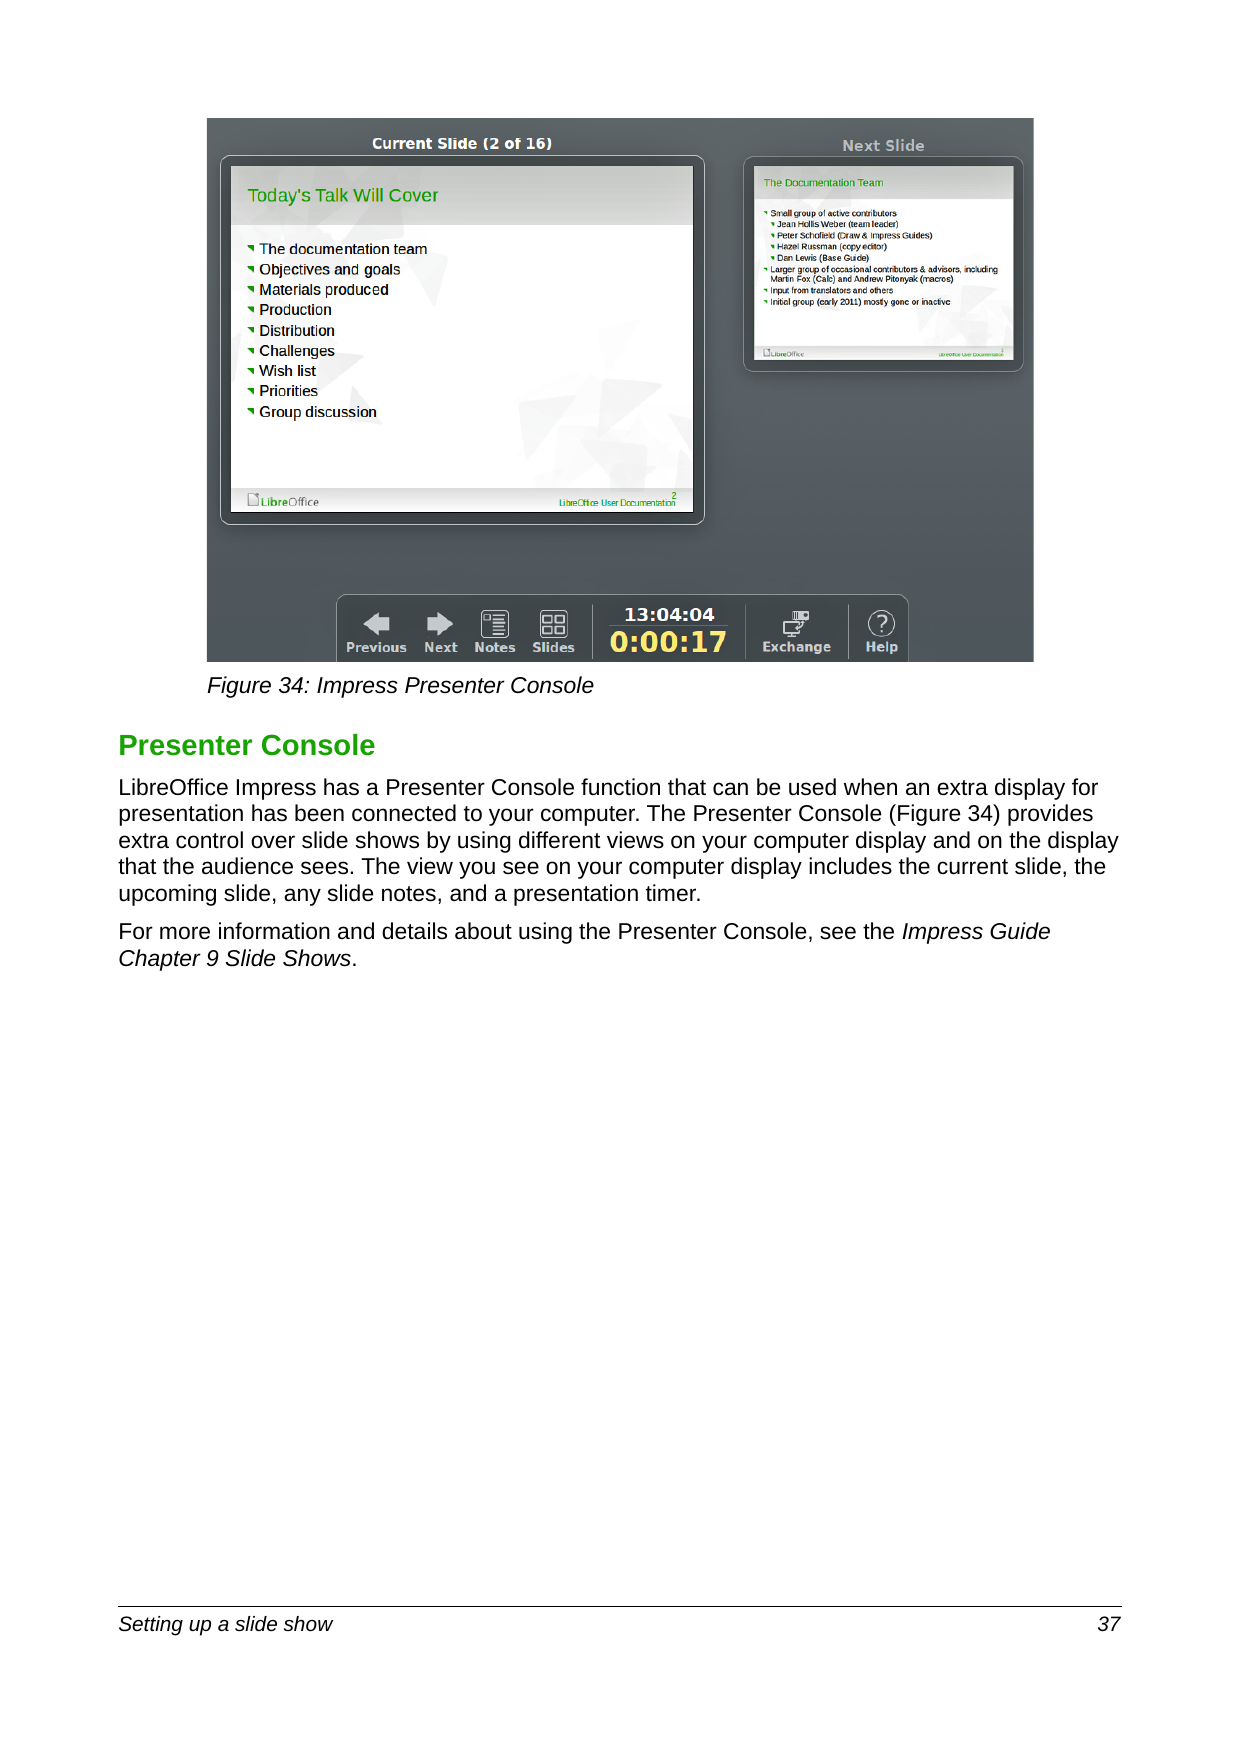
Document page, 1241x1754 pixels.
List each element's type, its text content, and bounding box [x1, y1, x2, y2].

picture [206, 118, 1034, 662]
text Figure 34: Impress Presenter Console [207, 672, 1033, 699]
subtitle Presenter Console [118, 728, 1122, 762]
text LibreOffice Impress has a Presenter Console function that can be used when an extra display for presentation has been connected to your computer. The Presenter Console (Figure 34) provides extra control over slide shows by using different views on your computer display and on the display that the audience sees. The view you see on your computer display includes the current slide, the upcoming slide, any slide notes, and a presentation timer. [118, 774, 1122, 906]
text For more information and details about using the Presenter Console, see the Impress Guide Chapter 9 Slide Shows. [118, 918, 1122, 971]
